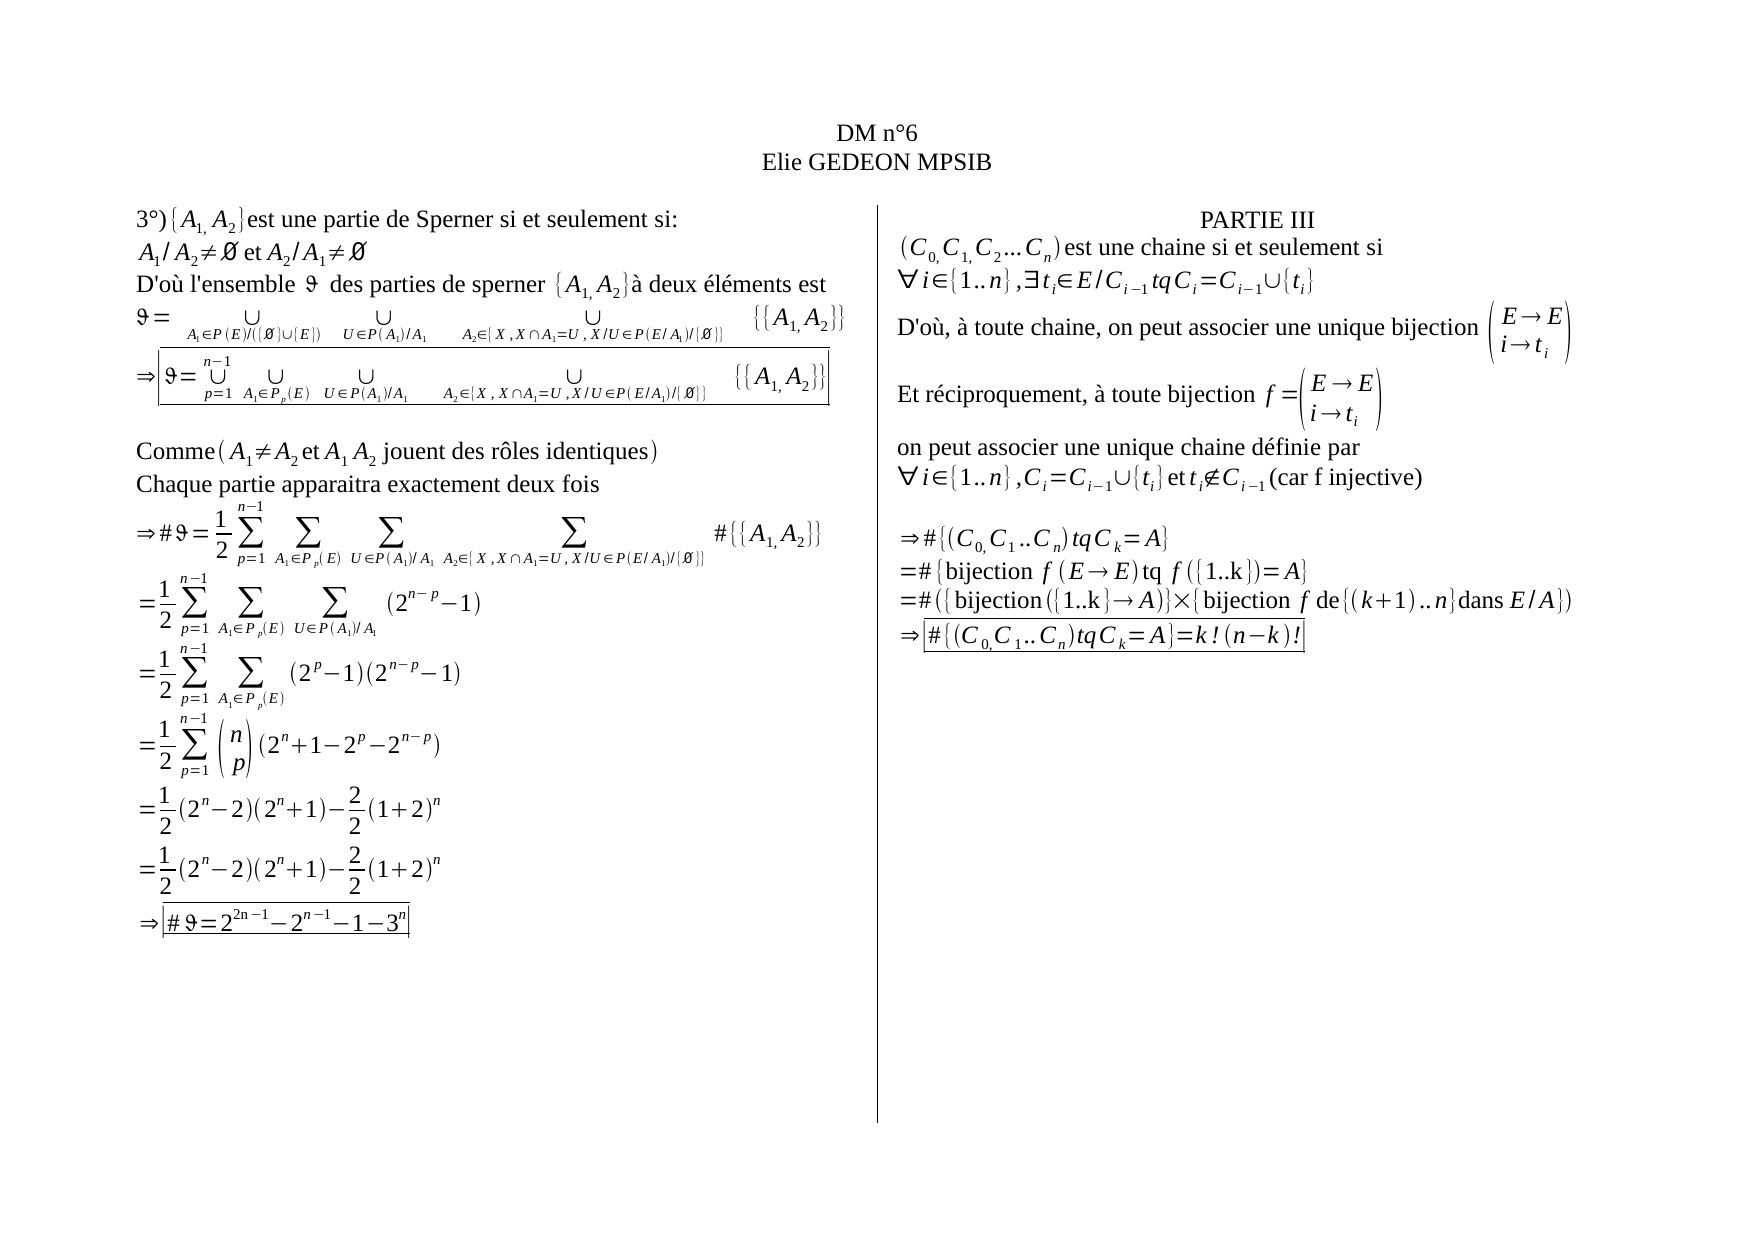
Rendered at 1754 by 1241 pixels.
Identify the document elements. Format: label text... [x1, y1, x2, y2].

text PARTIE III [879, 205, 1636, 234]
